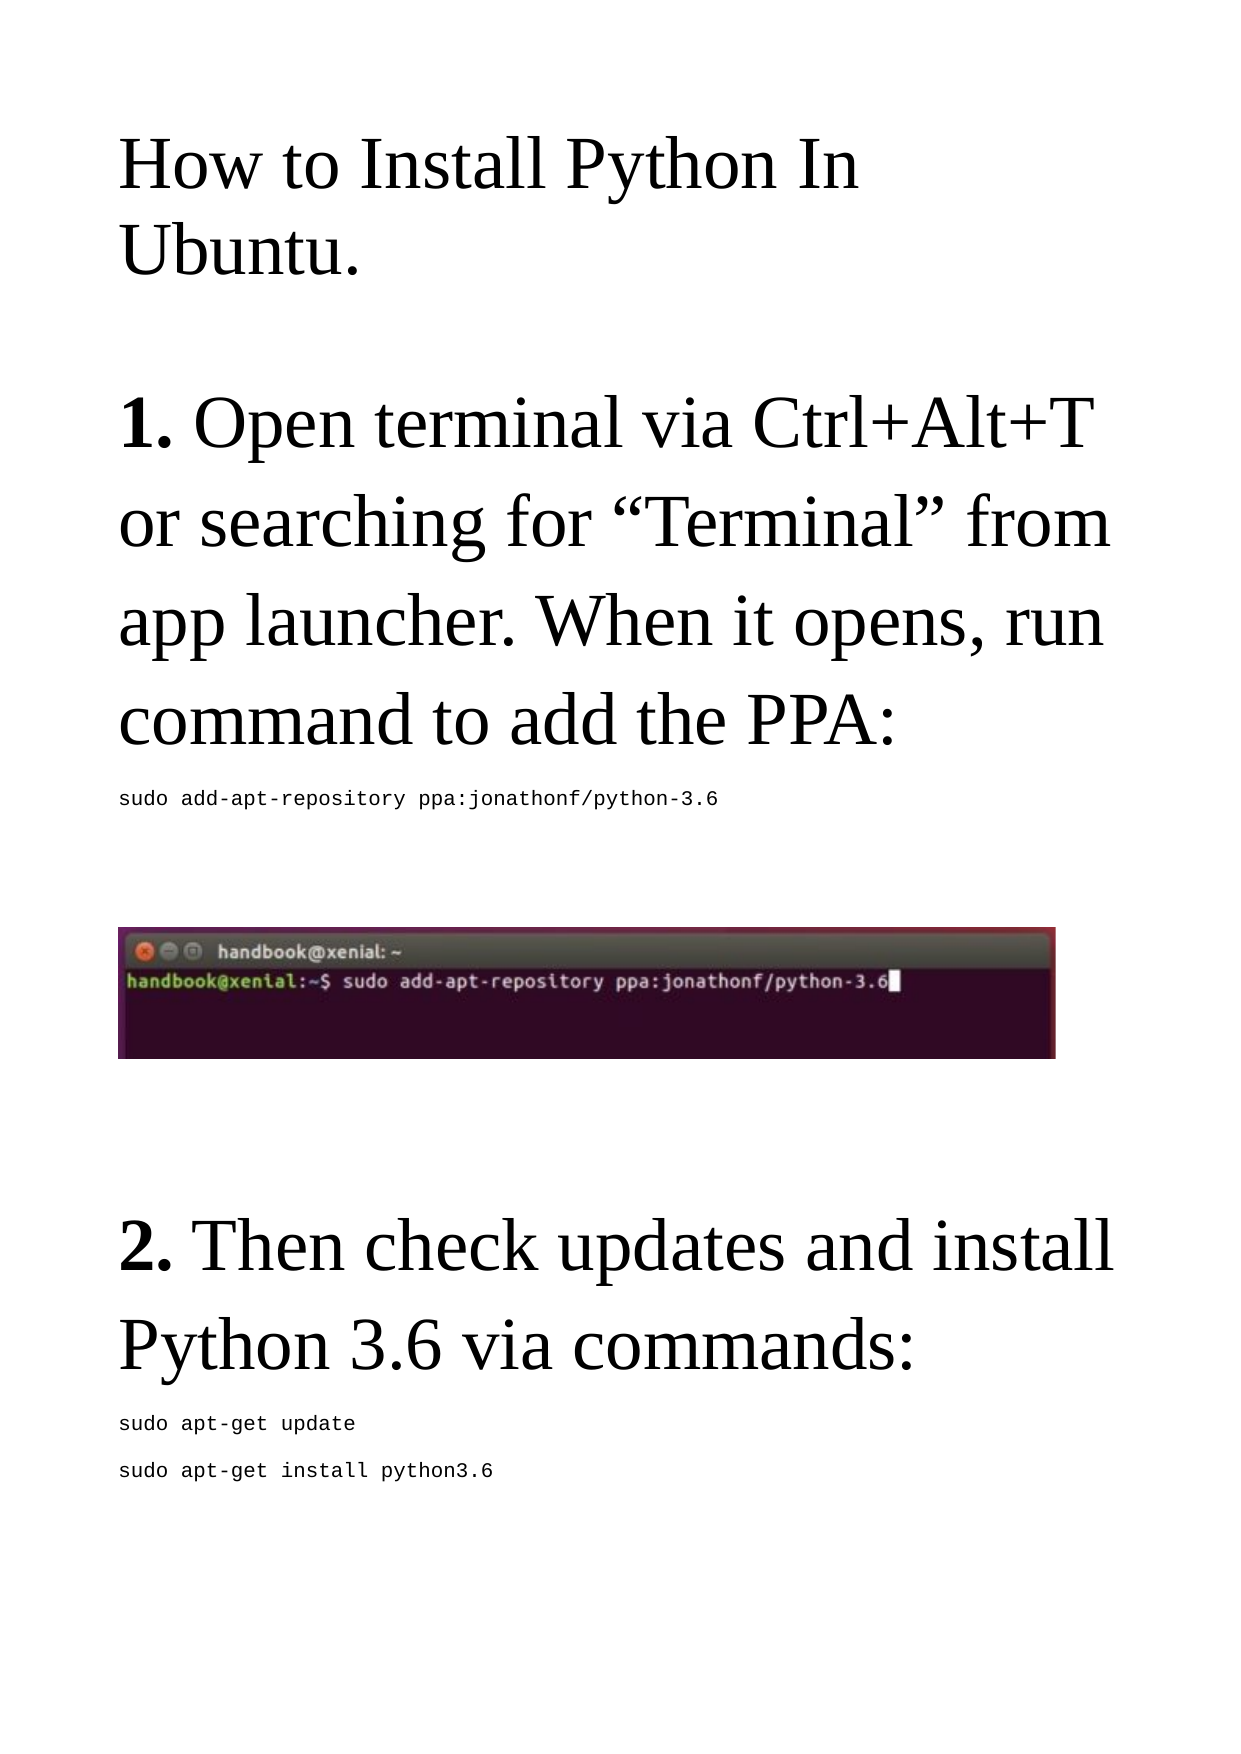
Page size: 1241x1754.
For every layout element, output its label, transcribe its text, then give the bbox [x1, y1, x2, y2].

text sudo add-apt-repository ppa:jonathonf/python-3.6 [118, 788, 1122, 812]
text 2. Then check updates and install Python 3.6 via commands: [118, 1200, 1122, 1385]
text sudo apt-get update [118, 1413, 1122, 1437]
text How to Install Python In Ubuntu. [118, 118, 1122, 291]
text 1. Open terminal via Ctrl+Alt+T or searching for “Terminal” from app launcher. When it opens, run command to add the PPA: [118, 377, 1122, 761]
picture [118, 927, 1056, 1059]
text sudo apt-get install python3.6 [118, 1460, 1122, 1484]
